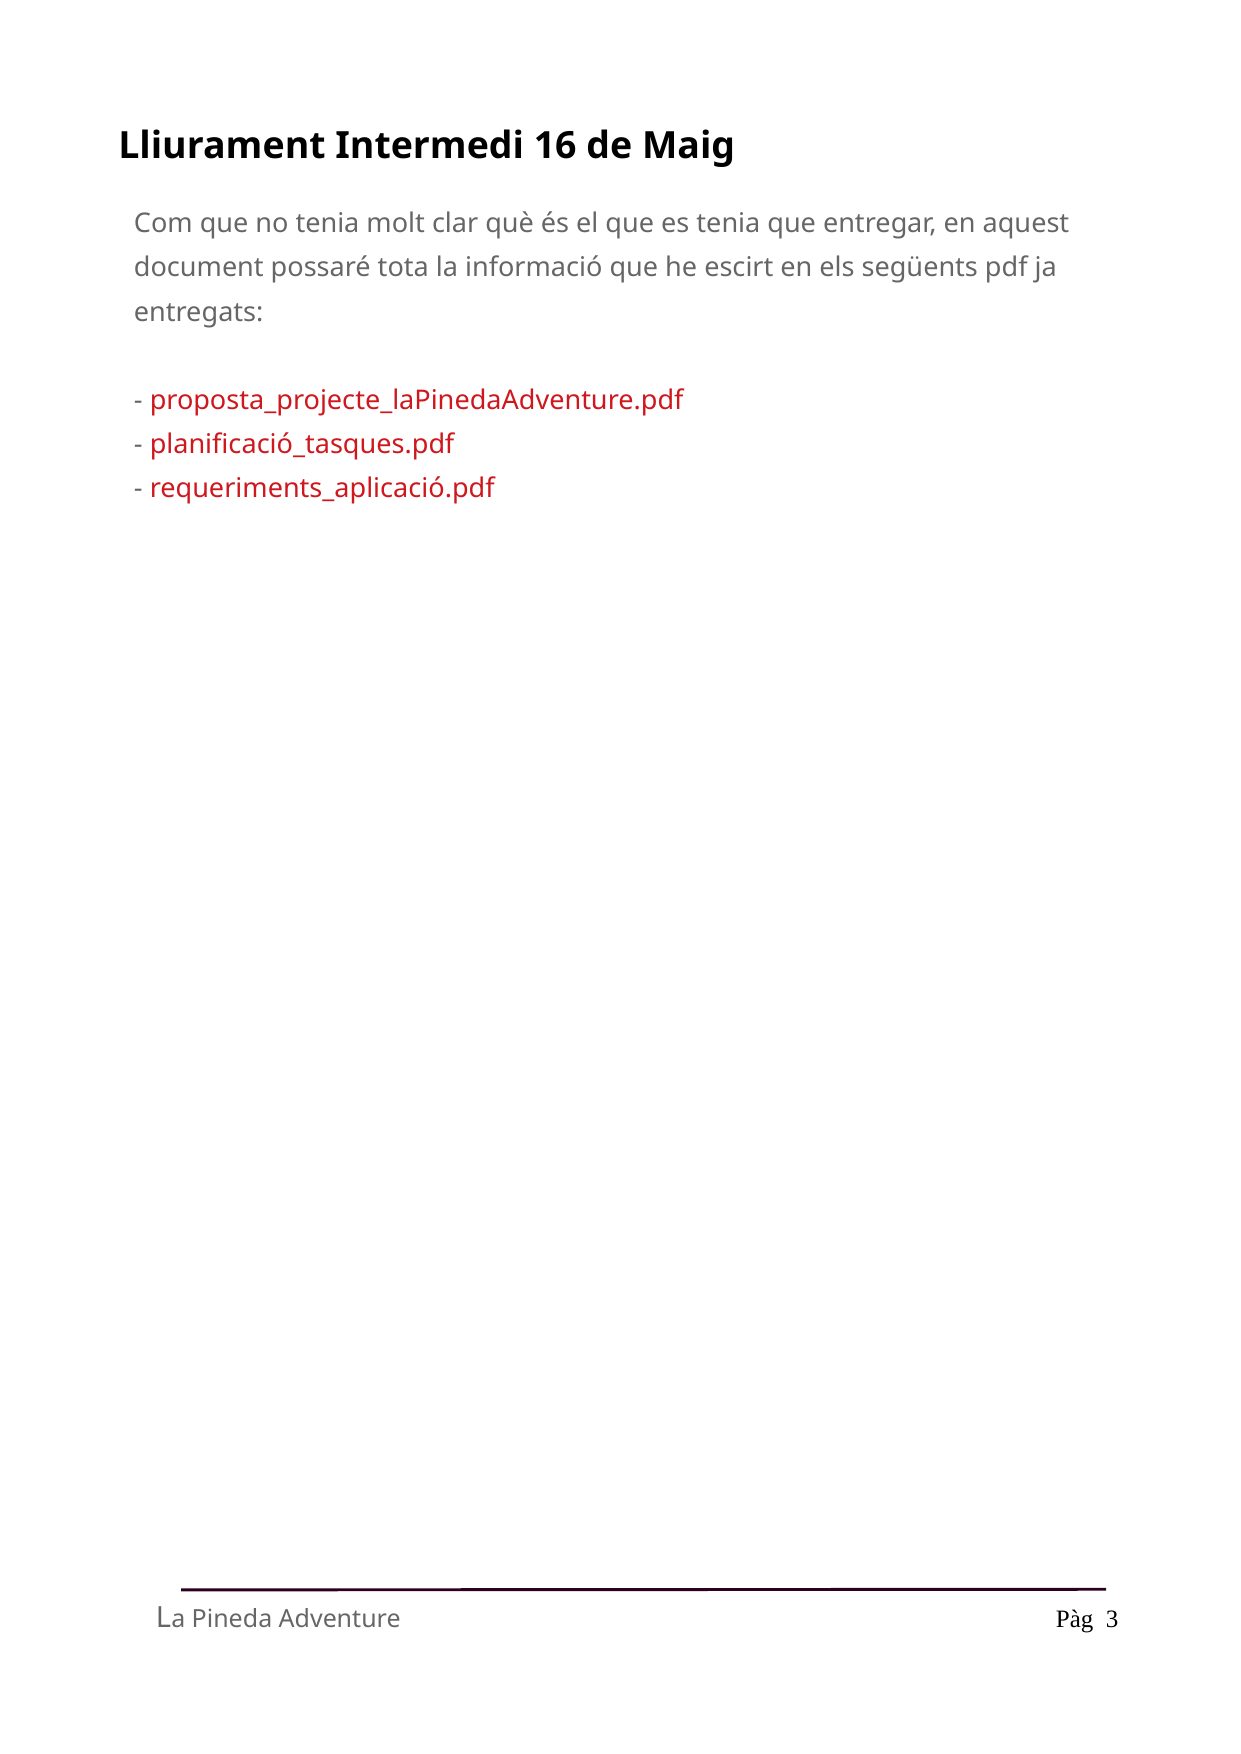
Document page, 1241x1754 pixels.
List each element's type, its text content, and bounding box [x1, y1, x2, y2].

text - requeriments_aplicació.pdf [134, 469, 1106, 506]
text Com que no tenia molt clar què és el que es tenia que entregar, en aquest document possaré tota la informació que he escirt en els següents pdf ja entregats: [134, 204, 1106, 329]
text - planificació_tasques.pdf [134, 424, 1106, 461]
text Lliurament Intermedi 16 de Maig [118, 118, 1106, 169]
text - proposta_projecte_laPinedaAdventure.pdf [134, 380, 1106, 417]
